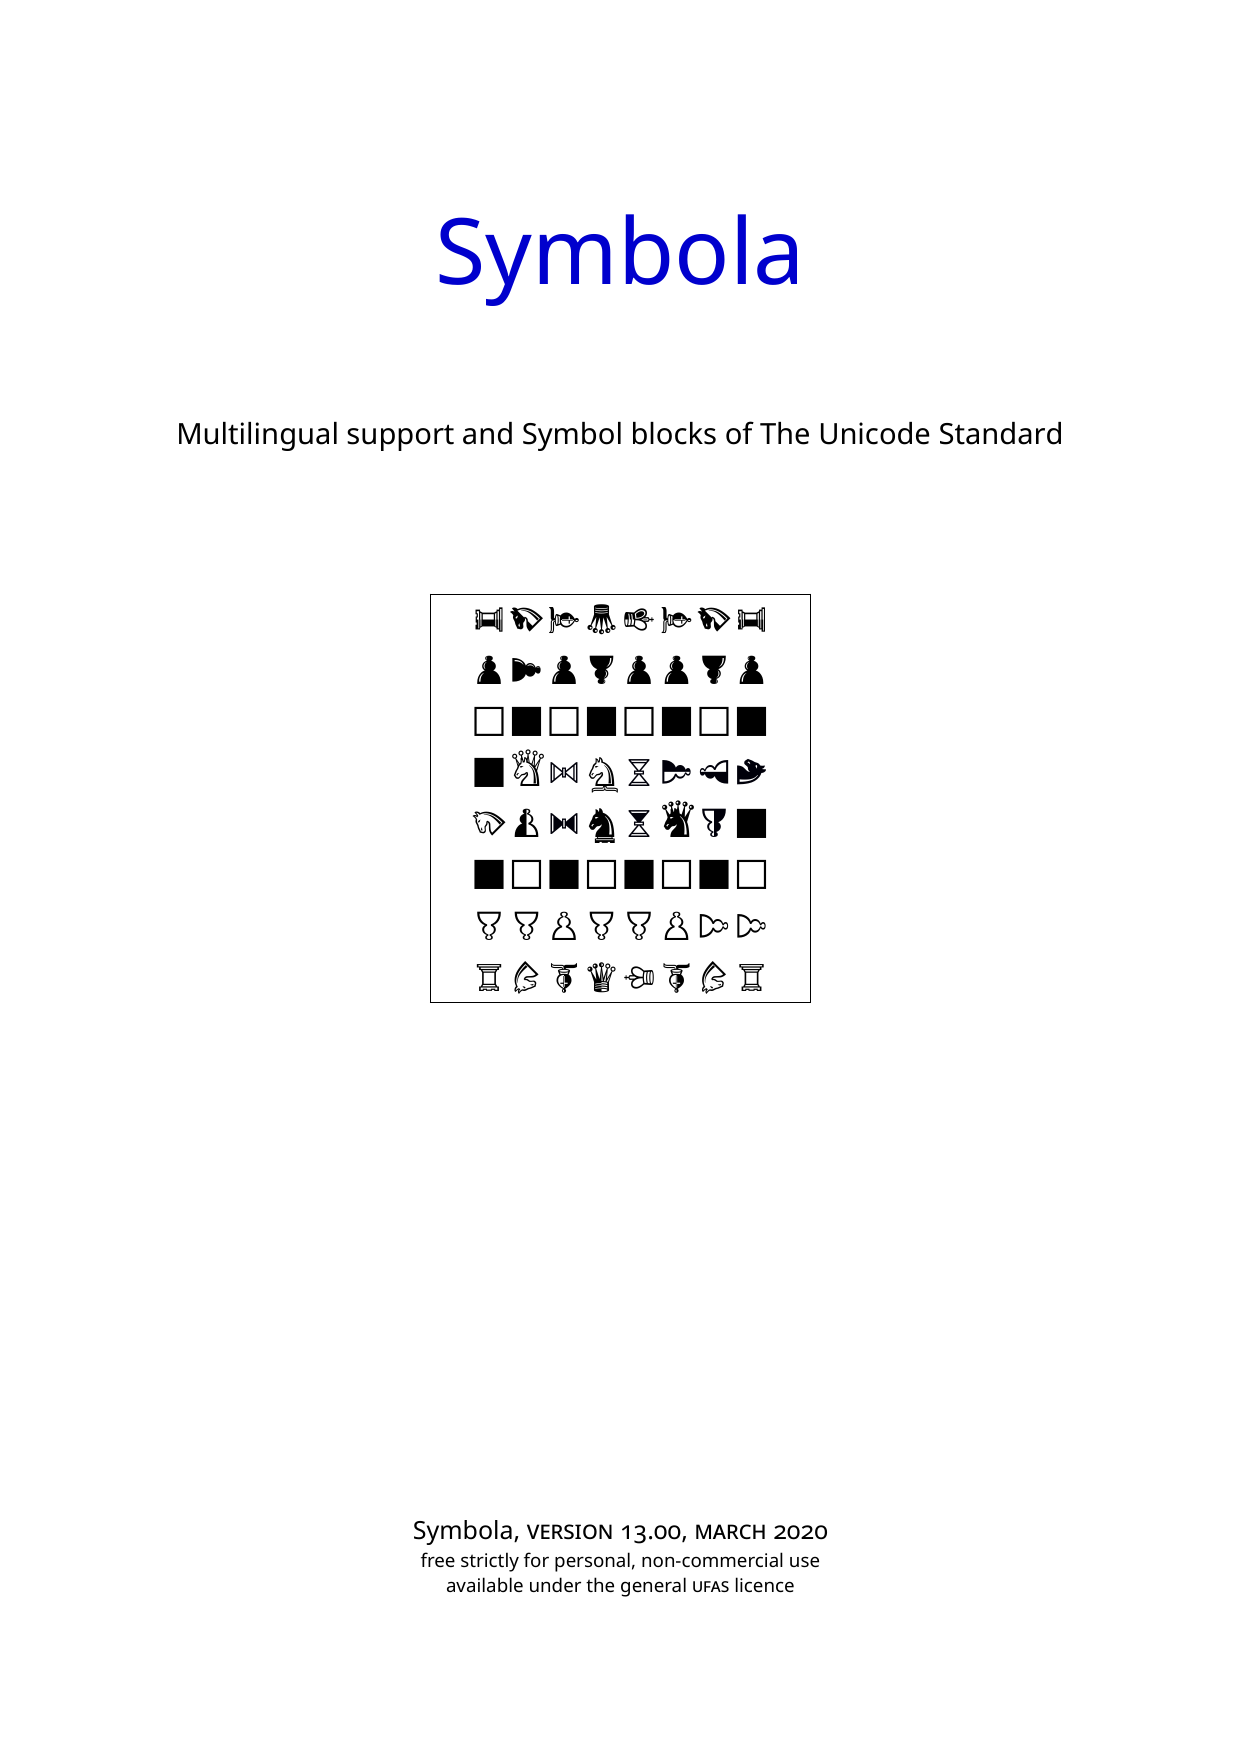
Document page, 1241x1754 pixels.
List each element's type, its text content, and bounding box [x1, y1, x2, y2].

text Symbola [118, 186, 1122, 311]
text Multilingual support and Symbol blocks of The Unicode Standard [118, 413, 1122, 453]
table_header 🩁🩇🨘🨥🨕🨘🩇🩁 🨾🨔🨾🨩🨾🨾🨩🨾 ⬜⬛⬜⬛⬜⬛⬜⬛ ⬛🩎🩈🩐🩋🨚🩄🨓 🩅🨅🩉🩒🩍🩑🨯⬛ ⬛⬜⬛⬜⬛⬜⬛⬜ 🨣🨣🨸🨣🨣🨸🨎🨎 🨠🨰🨭🨁🨳🨭🨰🨠 [431, 595, 810, 1002]
text Symbola, version 13.00, march 2020 free strictly for personal, non-commercial use available under the general ufas licence [118, 1513, 1122, 1598]
